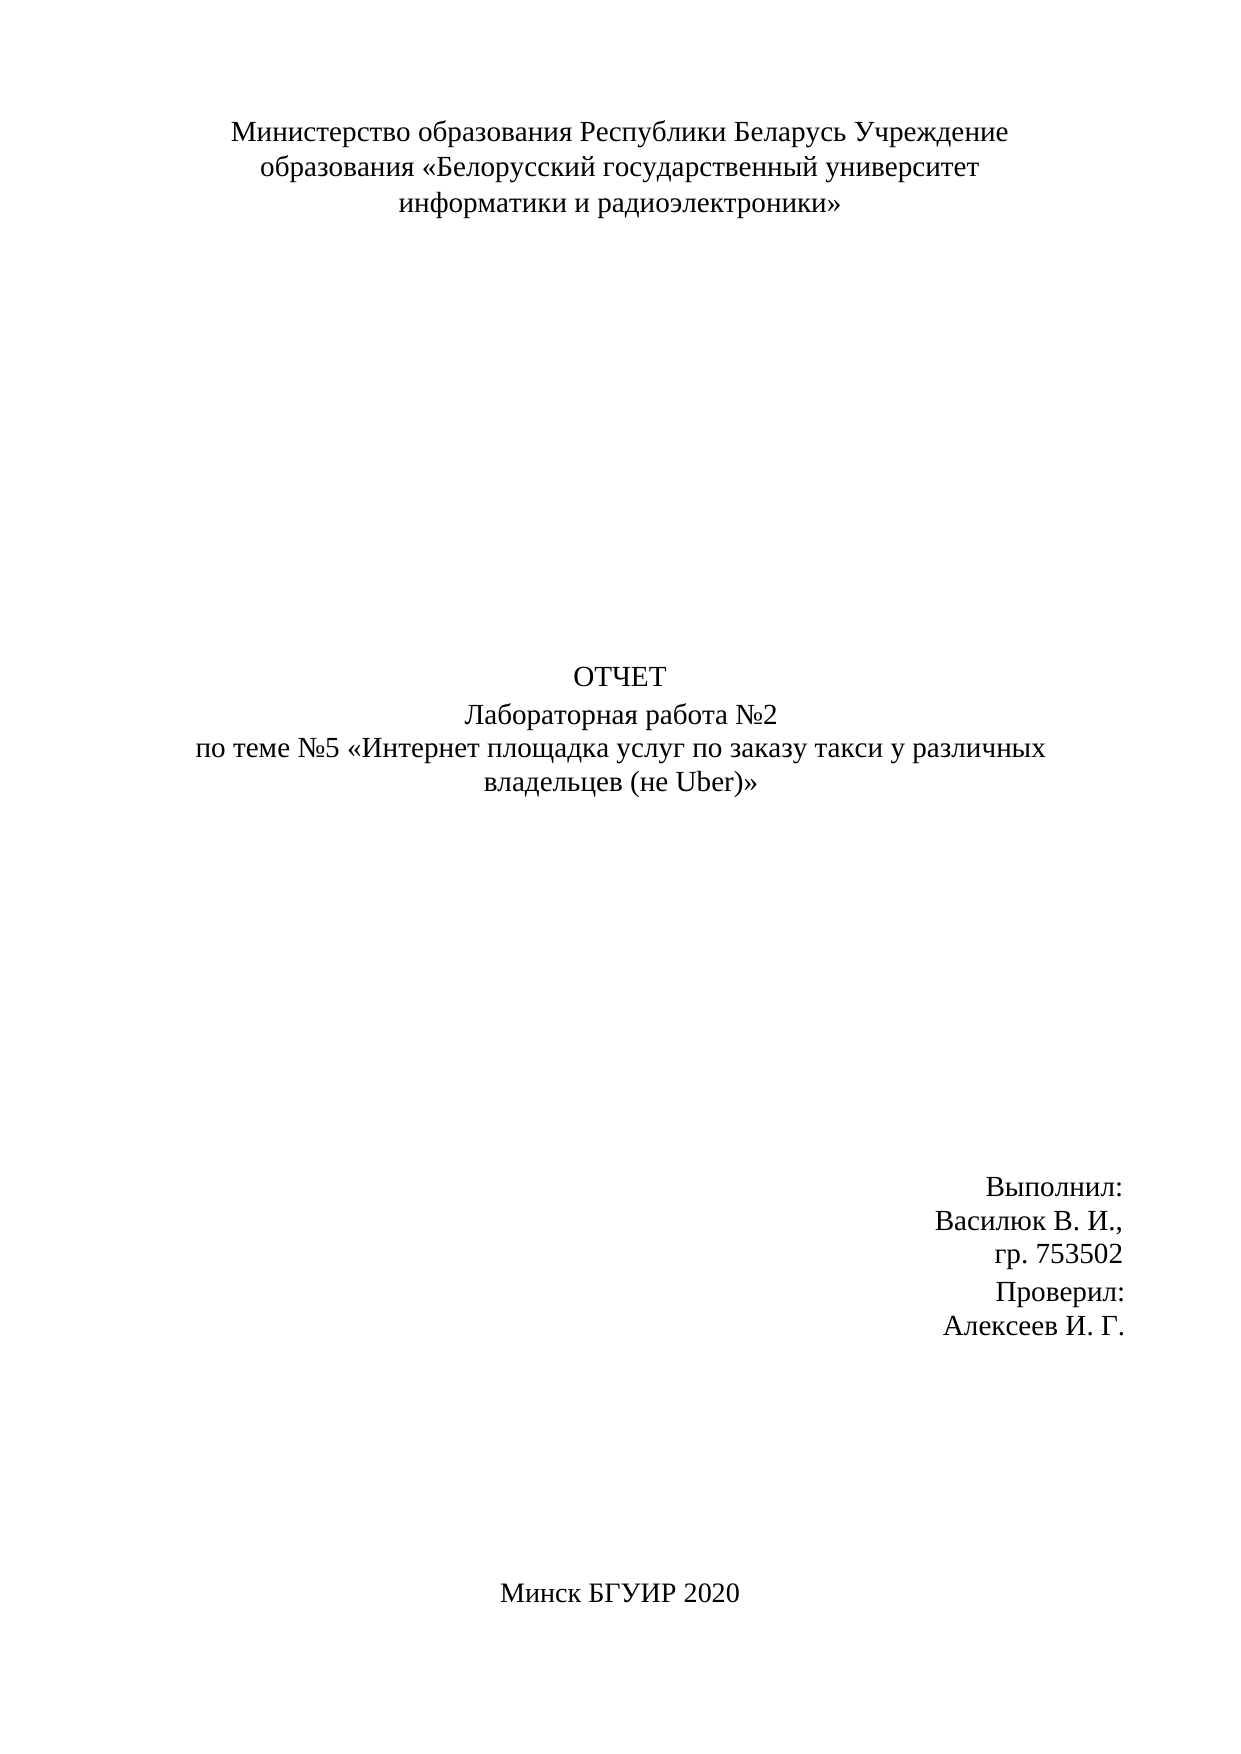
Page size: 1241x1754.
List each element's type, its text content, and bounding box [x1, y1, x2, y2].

text Василюк В. И., [150, 1203, 1123, 1237]
text гр. 753502 [150, 1237, 1123, 1270]
text Министерство образования Республики Беларусь Учреждение образования «Белорусский государственный университет информатики и радиоэлектроники» [179, 114, 1060, 218]
text по теме №5 «Интернет площадка услуг по заказу такси у различных владельцев (не Uber)» [150, 730, 1092, 797]
text ОТЧЕТ [150, 659, 1089, 693]
text Алексеев И. Г. [150, 1308, 1125, 1341]
text Лабораторная работа №2 [150, 697, 1092, 730]
text Проверил: [150, 1274, 1125, 1308]
text Минск БГУИР 2020 [150, 1576, 1089, 1608]
text Выполнил: [150, 1169, 1123, 1203]
